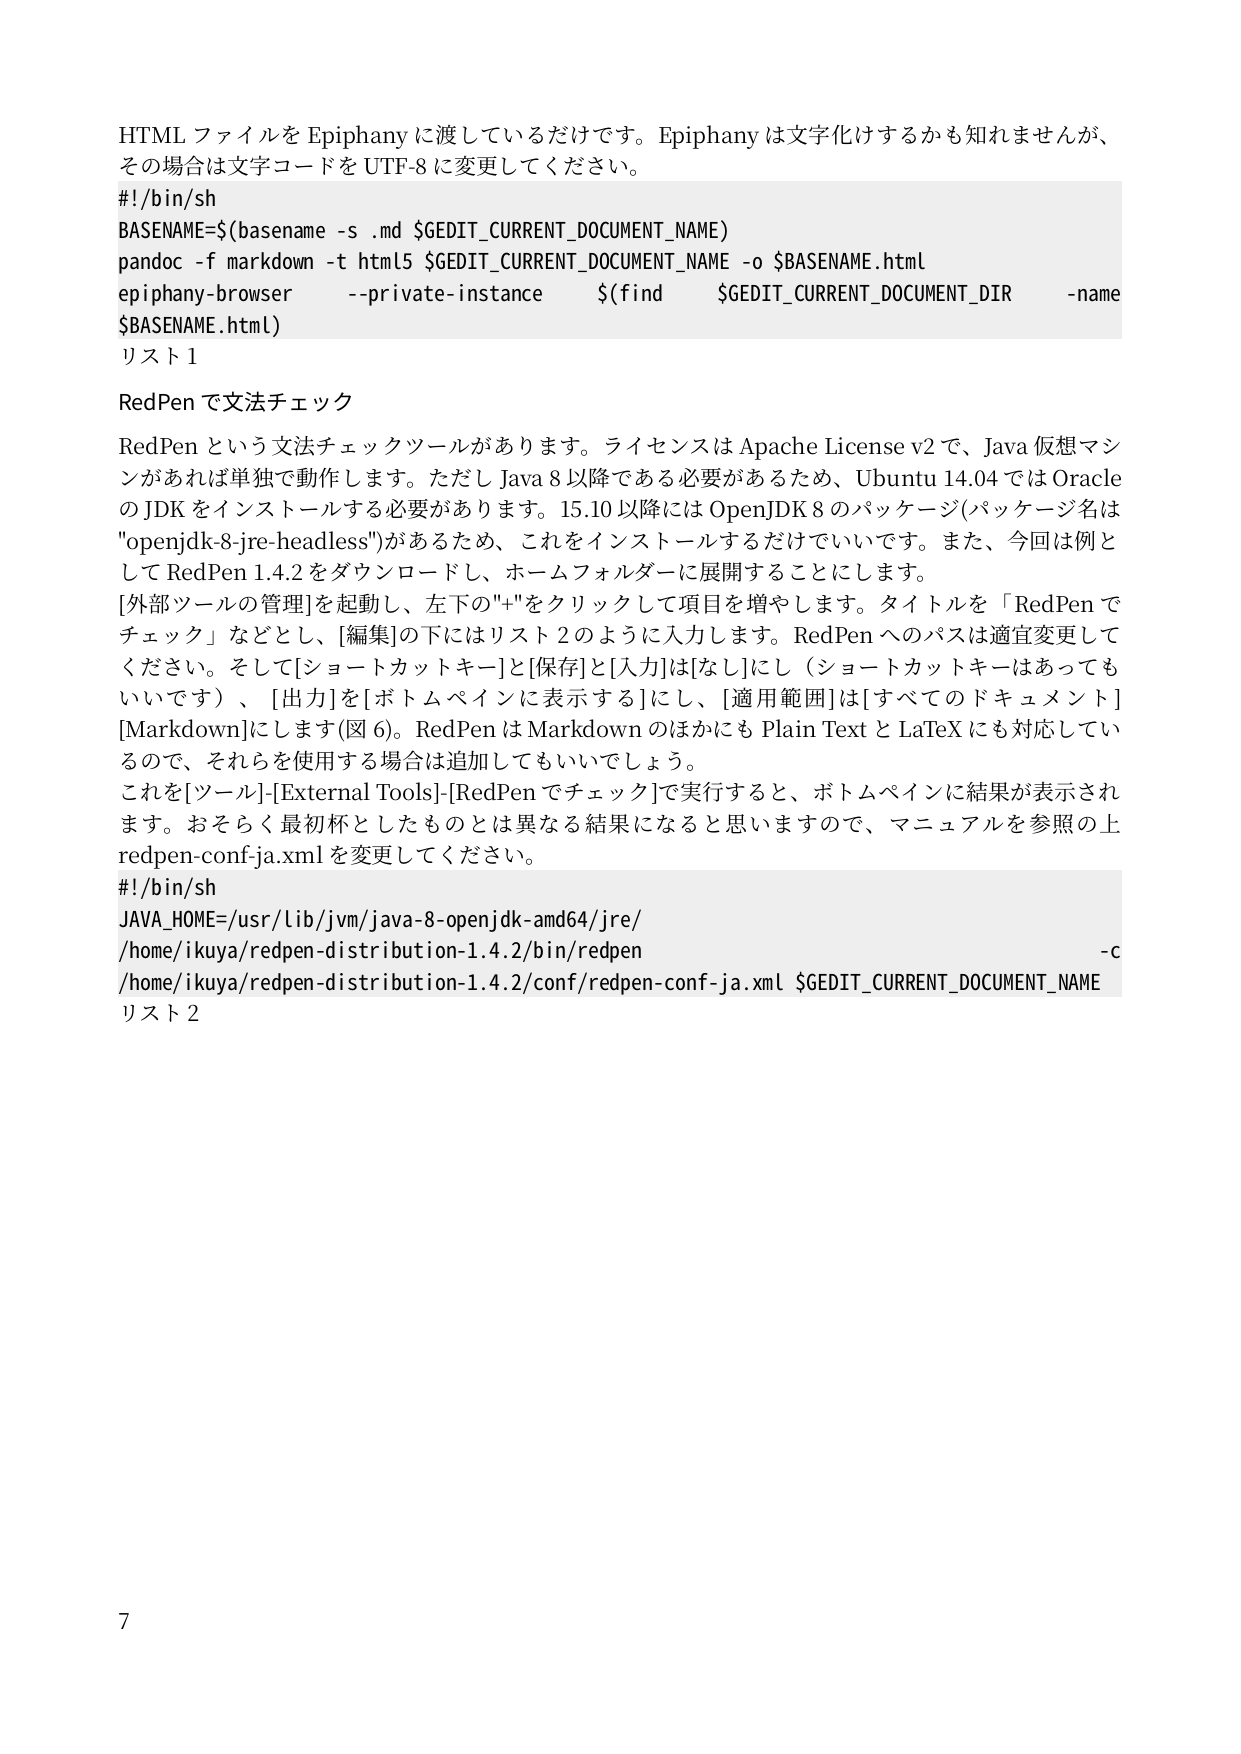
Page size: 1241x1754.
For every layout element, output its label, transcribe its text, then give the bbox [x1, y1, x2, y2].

text 見てのとおりこのサンプルはpandocもepiphany-browserも存在するかどうかのチェックはしていません。そこは注意ですが、あとは何をやっているのかは見ればだいたいわかるかと思います。最初の行で環境変数GEDIT_CURRENT_DOCUMENT_NAMEから取得したファイル名の拡張子を削除し、BASENAME環境変数に入れています。あとはpandocで変換してfindで見つけたそれと思わしきHTMLファイルをEpiphanyに渡しているだけです。Epiphanyは文字化けするかも知れませんが、その場合は文字コードをUTF-8に変更してください。 [118, 118, 1122, 181]
text epiphany-browser --private-instance $(find $GEDIT_CURRENT_DOCUMENT_DIR -name $BASENAME.html) [118, 276, 1122, 339]
text リスト1 [118, 339, 1122, 371]
text RedPenという文法チェックツールがあります。ライセンスはApache License v2で、Java仮想マシンがあれば単独で動作します。ただしJava 8以降である必要があるため、Ubuntu 14.04ではOracleのJDKをインストールする必要があります。15.10以降にはOpenJDK 8のパッケージ(パッケージ名は"openjdk-8-jre-headless")があるため、これをインストールするだけでいいです。また、今回は例としてRedPen 1.4.2をダウンロードし、ホームフォルダーに展開することにします。 [118, 429, 1122, 587]
text これを[ツール]-[External Tools]-[RedPenでチェック]で実行すると、ボトムペインに結果が表示されます。おそらく最初杯としたものとは異なる結果になると思いますので、マニュアルを参照の上redpen-conf-ja.xmlを変更してください。 [118, 776, 1122, 870]
text BASENAME=$(basename -s .md $GEDIT_CURRENT_DOCUMENT_NAME) [118, 213, 1122, 244]
text JAVA_HOME=/usr/lib/jvm/java-8-openjdk-amd64/jre/ /home/ikuya/redpen-distribution-1.4.2/bin/redpen -c /home/ikuya/redpen-distribution-1.4.2/conf/redpen-conf-ja.xml $GEDIT_CURRENT_DOCUMENT_NAME [118, 902, 1122, 997]
text [外部ツールの管理]を起動し、左下の"+"をクリックして項目を増やします。タイトルを「RedPenでチェック」などとし、[編集]の下にはリスト2のように入力します。RedPenへのパスは適宜変更してください。そして[ショートカットキー]と[保存]と[入力]は[なし]にし（ショートカットキーはあってもいいです）、 [出力]を[ボトムペインに表示する]にし、[適用範囲]は[すべてのドキュメント][Markdown]にします(図 6)。RedPenはMarkdownのほかにもPlain TextとLaTeXにも対応しているので、それらを使用する場合は追加してもいいでしょう。 [118, 587, 1122, 776]
text #!/bin/sh [118, 870, 1122, 902]
text #!/bin/sh [118, 181, 1122, 213]
text pandoc -f markdown -t html5 $GEDIT_CURRENT_DOCUMENT_NAME -o $BASENAME.html [118, 244, 1122, 276]
subtitle RedPenで文法チェック [118, 385, 1122, 417]
text リスト2 [118, 997, 1122, 1028]
